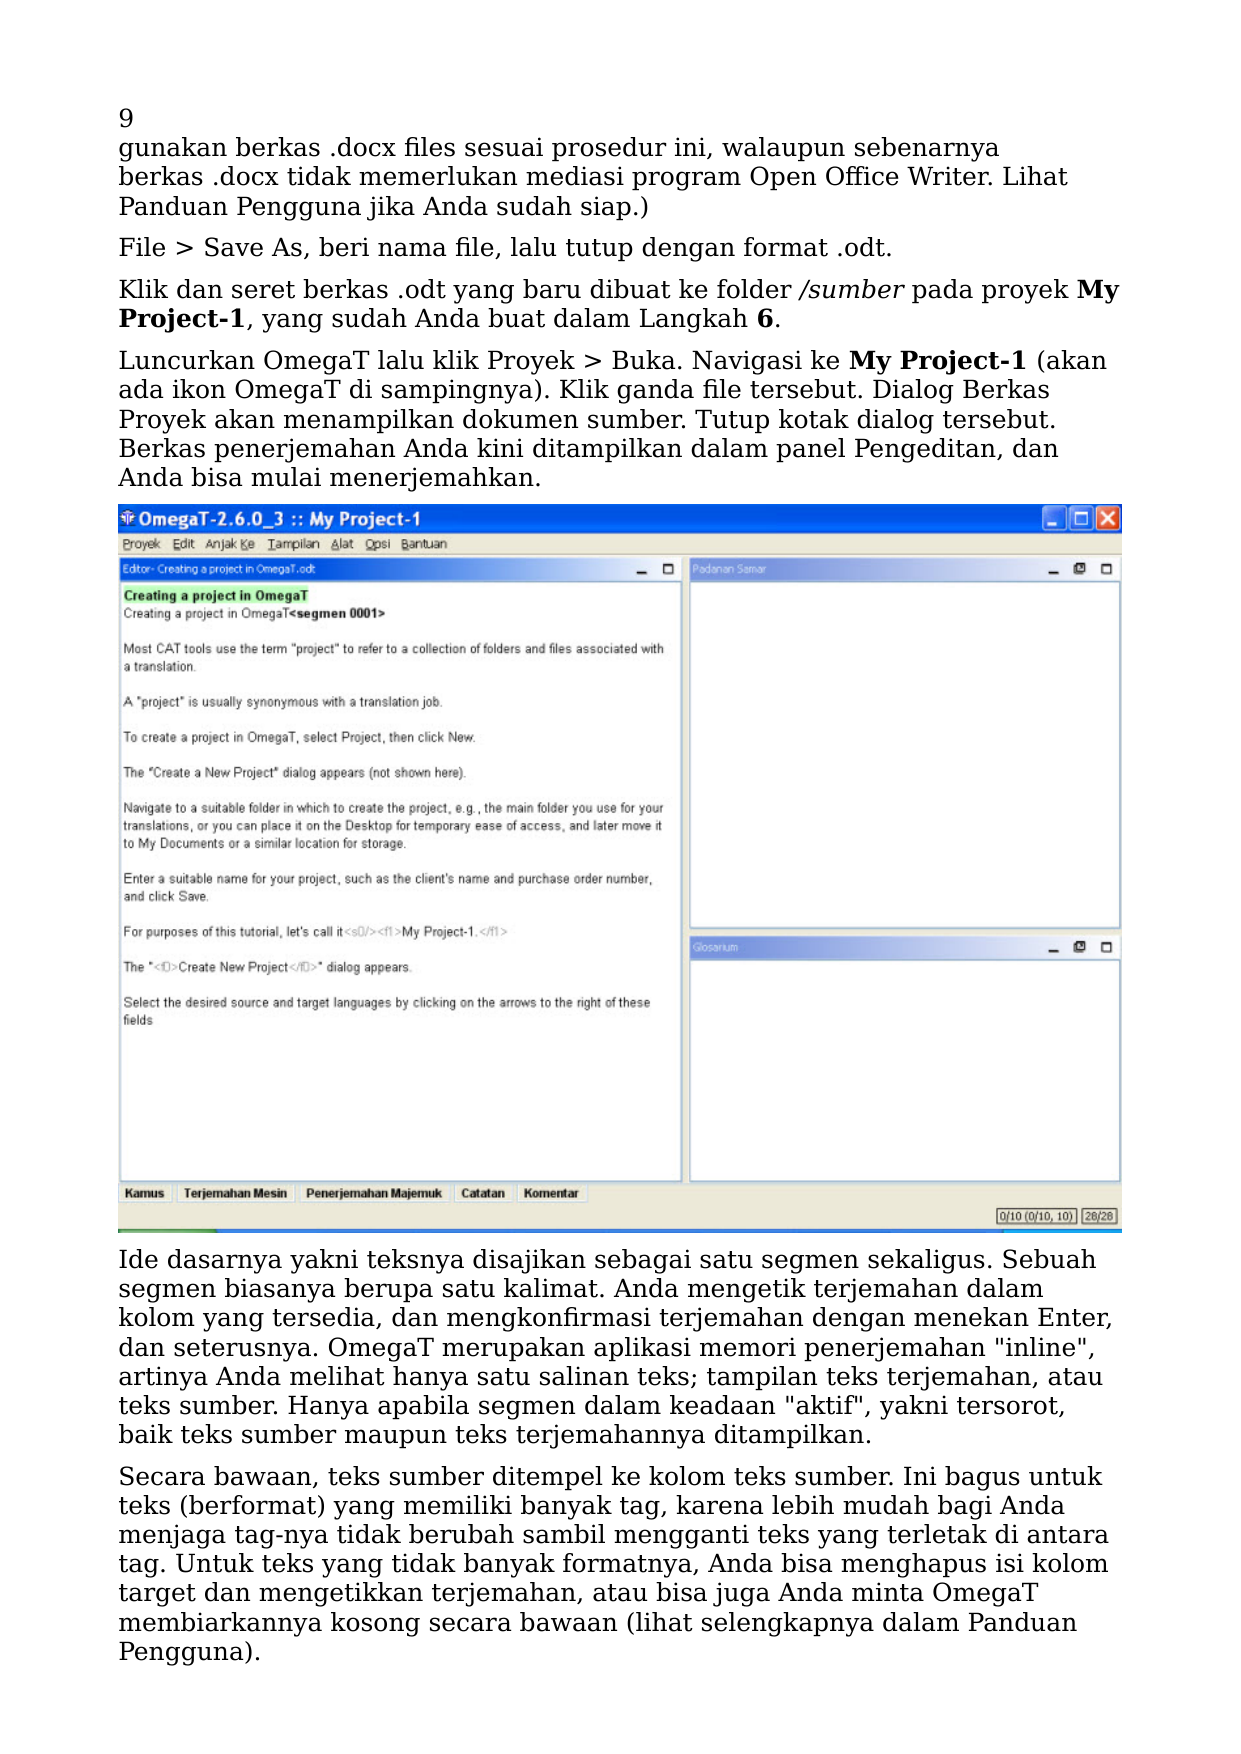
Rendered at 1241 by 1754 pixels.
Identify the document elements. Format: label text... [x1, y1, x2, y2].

text Secara bawaan, teks sumber ditempel ke kolom teks sumber. Ini bagus untuk teks (berformat) yang memiliki banyak tag, karena lebih mudah bagi Anda menjaga tag-nya tidak berubah sambil mengganti teks yang terletak di antara tag. Untuk teks yang tidak banyak formatnya, Anda bisa menghapus isi kolom target dan mengetikkan terjemahan, atau bisa juga Anda minta OmegaT membiarkannya kosong secara bawaan (lihat selengkapnya dalam Panduan Pengguna). [118, 1462, 1122, 1666]
text Luncurkan OmegaT lalu klik Proyek > Buka. Navigasi ke My Project-1 (akan ada ikon OmegaT di sampingnya). Klik ganda file tersebut. Dialog Berkas Proyek akan menampilkan dokumen sumber. Tutup kotak dialog tersebut. Berkas penerjemahan Anda kini ditampilkan dalam panel Pengeditan, dan Anda bisa mulai menerjemahkan. [118, 346, 1122, 492]
text gunakan berkas .docx files sesuai prosedur ini, walaupun sebenarnya berkas .docx tidak memerlukan mediasi program Open Office Writer. Lihat Panduan Pengguna jika Anda sudah siap.) [118, 133, 1122, 221]
text Klik dan seret berkas .odt yang baru dibuat ke folder /sumber pada proyek My Project-1, yang sudah Anda buat dalam Langkah 6. [118, 275, 1122, 334]
text File > Save As, beri nama file, lalu tutup dengan format .odt. [118, 233, 1122, 262]
text Ide dasarnya yakni teksnya disajikan sebagai satu segmen sekaligus. Sebuah segmen biasanya berupa satu kalimat. Anda mengetik terjemahan dalam kolom yang tersedia, dan mengkonfirmasi terjemahan dengan menekan Enter, dan seterusnya. OmegaT merupakan aplikasi memori penerjemahan "inline", artinya Anda melihat hanya satu salinan teks; tampilan teks terjemahan, atau teks sumber. Hanya apabila segmen dalam keadaan "aktif", yakni tersorot, baik teks sumber maupun teks terjemahannya ditampilkan. [118, 1245, 1122, 1449]
